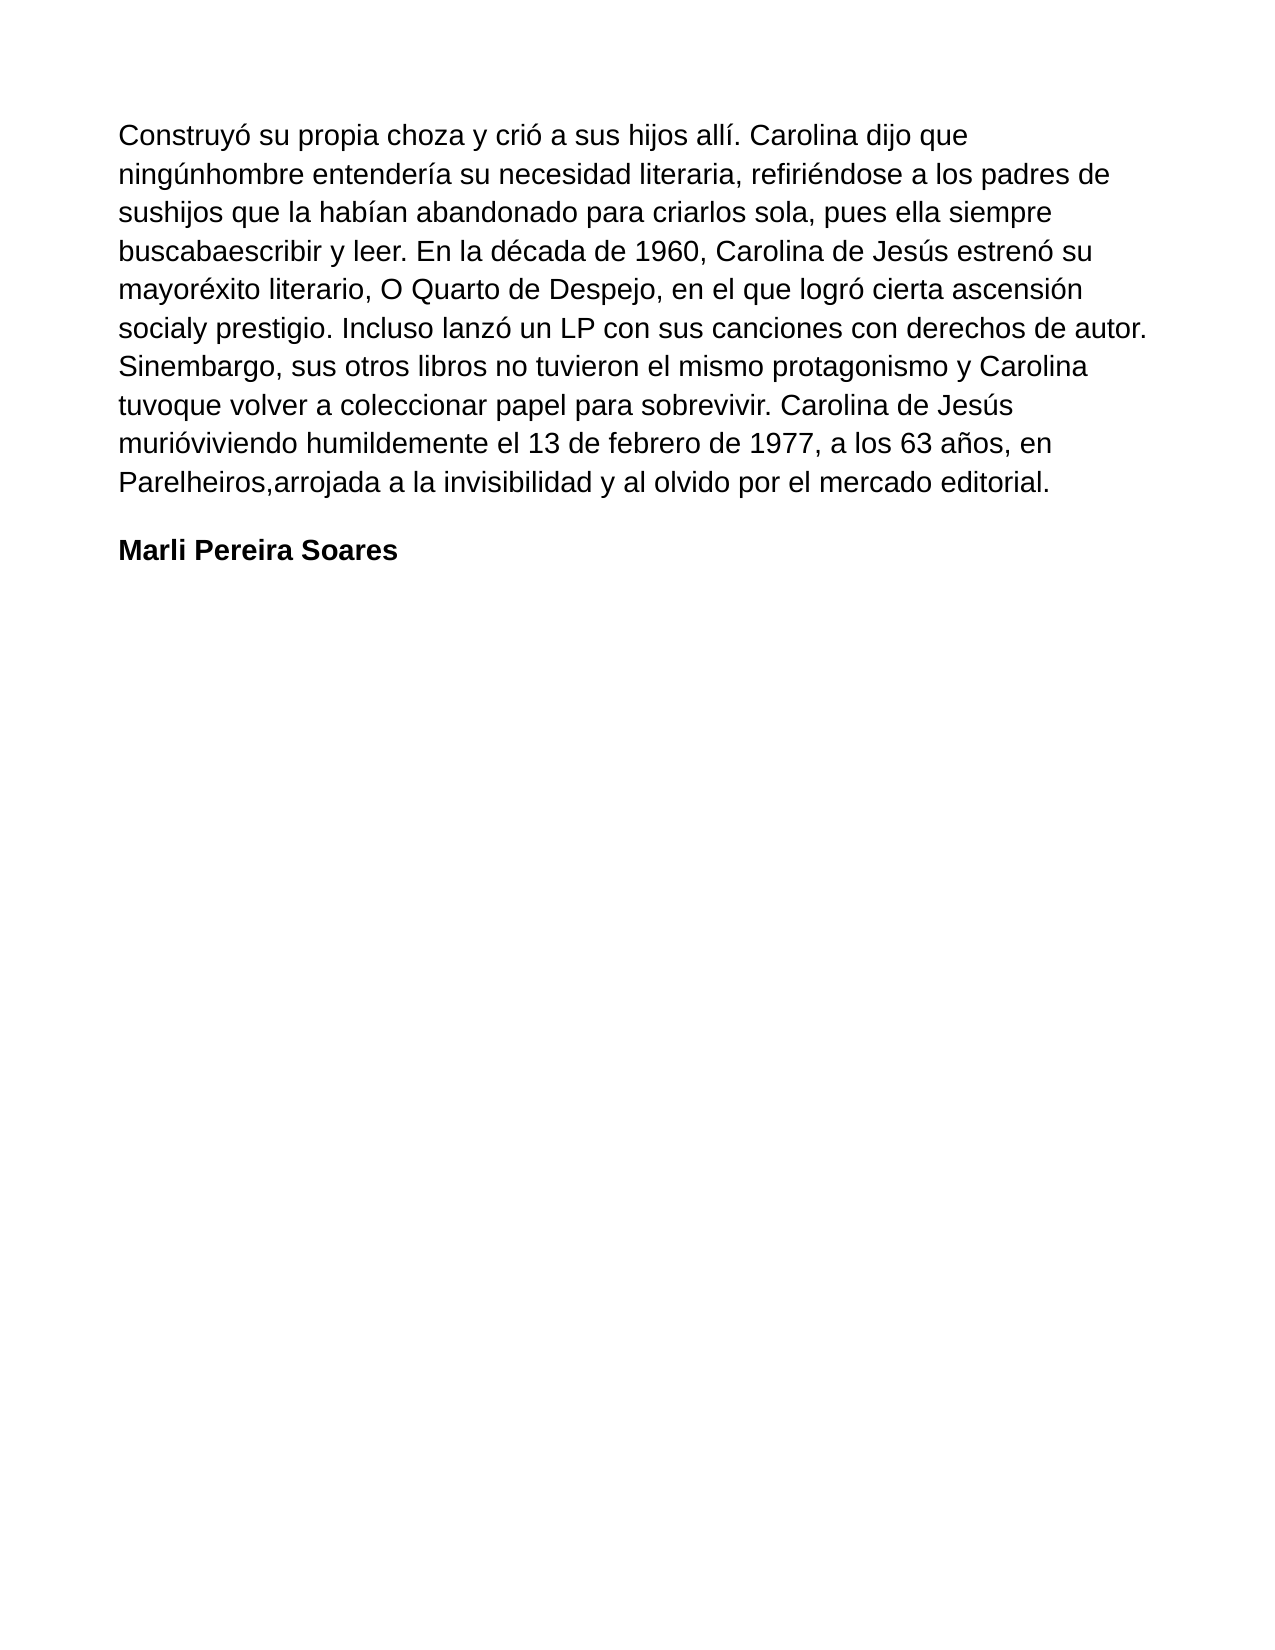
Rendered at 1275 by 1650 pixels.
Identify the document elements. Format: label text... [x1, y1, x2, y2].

text Construyó su propia choza y crió a sus hijos allí. Carolina dijo que ningúnhombre entendería su necesidad literaria, refiriéndose a los padres de sushijos que la habían abandonado para criarlos sola, pues ella siempre buscabaescribir y leer. En la década de 1960, Carolina de Jesús estrenó su mayoréxito literario, O Quarto de Despejo, en el que logró cierta ascensión socialy prestigio. Incluso lanzó un LP con sus canciones con derechos de autor. Sinembargo, sus otros libros no tuvieron el mismo protagonismo y Carolina tuvoque volver a coleccionar papel para sobrevivir. Carolina de Jesús murióviviendo humildemente el 13 de febrero de 1977, a los 63 años, en Parelheiros,arrojada a la invisibilidad y al olvido por el mercado editorial. [118, 118, 1157, 498]
subtitle Marli Pereira Soares [118, 533, 1157, 566]
